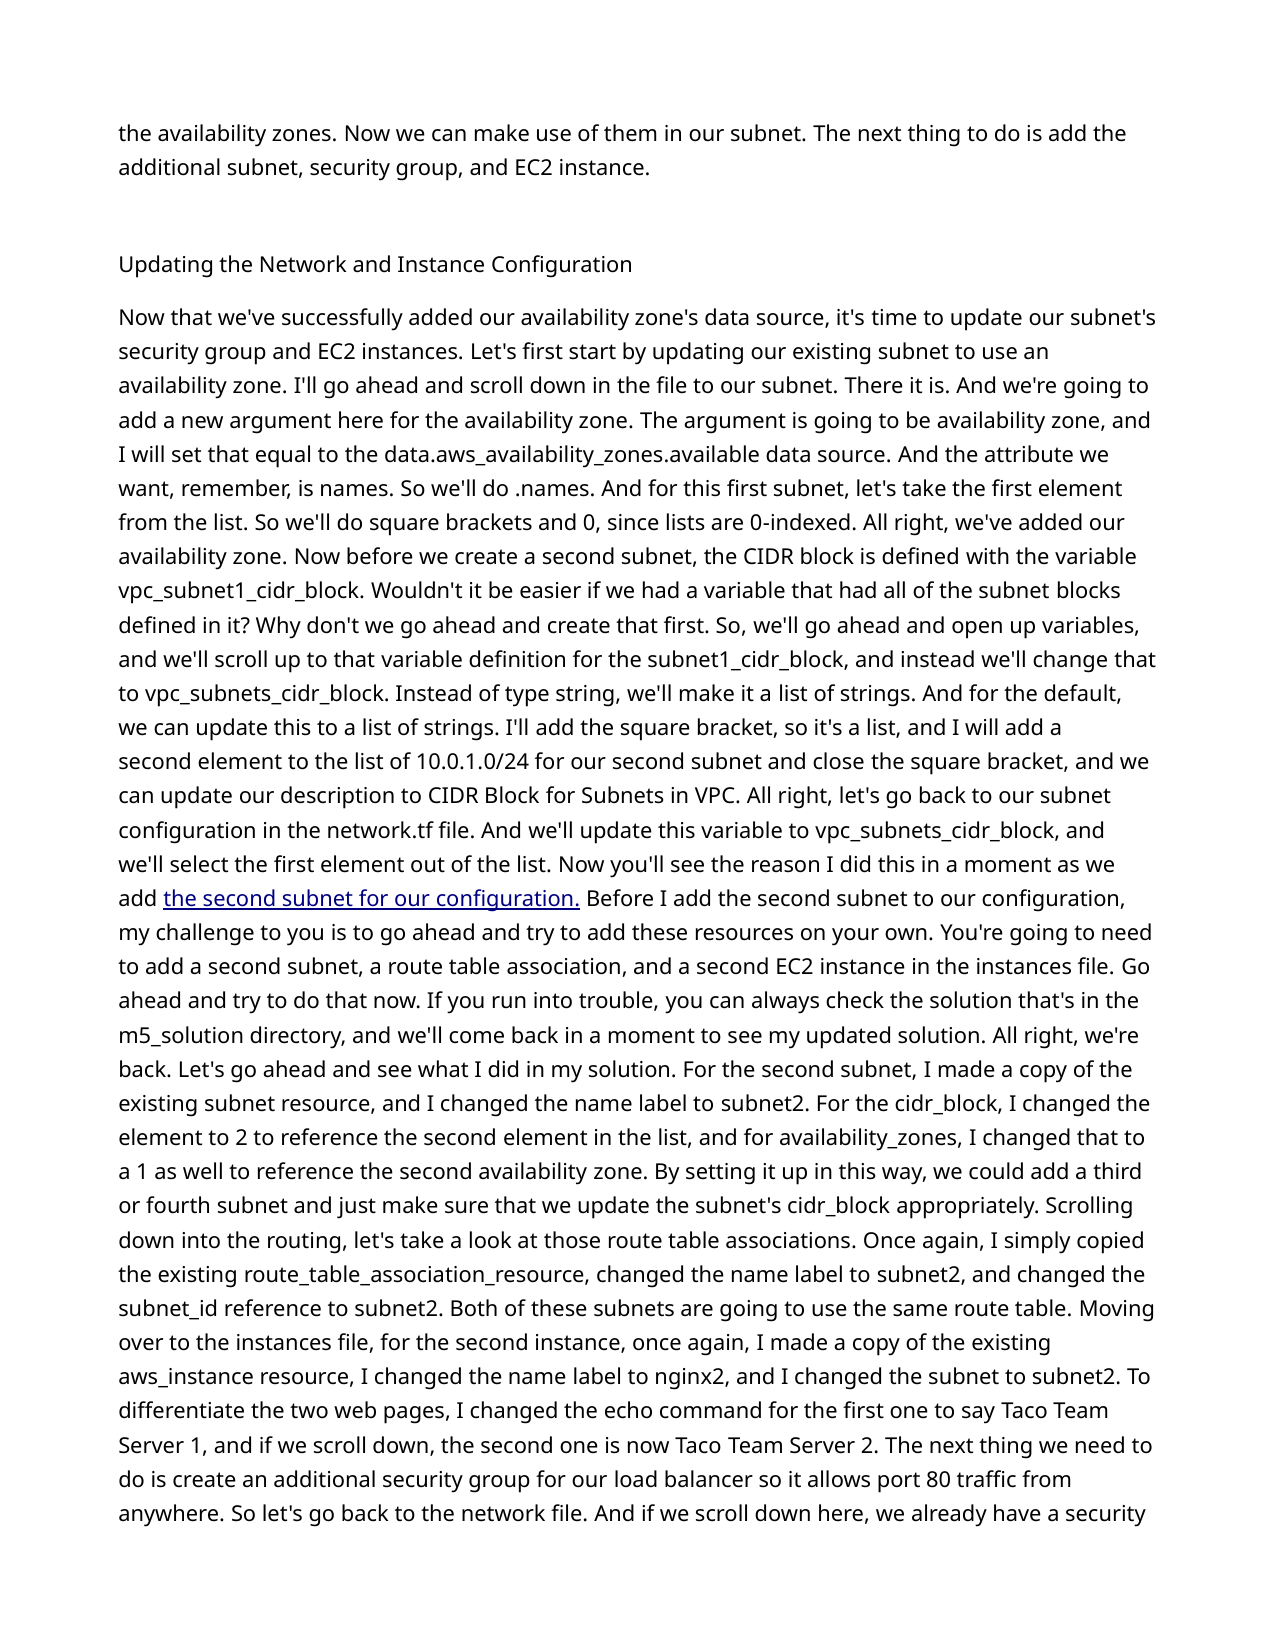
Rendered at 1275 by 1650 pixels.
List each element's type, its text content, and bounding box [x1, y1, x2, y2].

text Now that we've successfully added our availability zone's data source, it's time to update our subnet's security group and EC2 instances. Let's first start by updating our existing subnet to use an availability zone. I'll go ahead and scroll down in the file to our subnet. There it is. And we're going to add a new argument here for the availability zone. The argument is going to be availability zone, and I will set that equal to the data.aws_availability_zones.available data source. And the attribute we want, remember, is names. So we'll do .names. And for this first subnet, let's take the first element from the list. So we'll do square brackets and 0, since lists are 0‑indexed. All right, we've added our availability zone. Now before we create a second subnet, the CIDR block is defined with the variable vpc_subnet1_cidr_block. Wouldn't it be easier if we had a variable that had all of the subnet blocks defined in it? Why don't we go ahead and create that first. So, we'll go ahead and open up variables, and we'll scroll up to that variable definition for the subnet1_cidr_block, and instead we'll change that to vpc_subnets_cidr_block. Instead of type string, we'll make it a list of strings. And for the default, we can update this to a list of strings. I'll add the square bracket, so it's a list, and I will add a second element to the list of 10.0.1.0/24 for our second subnet and close the square bracket, and we can update our description to CIDR Block for Subnets in VPC. All right, let's go back to our subnet configuration in the network.tf file. And we'll update this variable to vpc_subnets_cidr_block, and we'll select the first element out of the list. Now you'll see the reason I did this in a moment as we add the second subnet for our configuration. Before I add the second subnet to our configuration, my challenge to you is to go ahead and try to add these resources on your own. You're going to need to add a second subnet, a route table association, and a second EC2 instance in the instances file. Go ahead and try to do that now. If you run into trouble, you can always check the solution that's in the m5_solution directory, and we'll come back in a moment to see my updated solution. All right, we're back. Let's go ahead and see what I did in my solution. For the second subnet, I made a copy of the existing subnet resource, and I changed the name label to subnet2. For the cidr_block, I changed the element to 2 to reference the second element in the list, and for availability_zones, I changed that to a 1 as well to reference the second availability zone. By setting it up in this way, we could add a third or fourth subnet and just make sure that we update the subnet's cidr_block appropriately. Scrolling down into the routing, let's take a look at those route table associations. Once again, I simply copied the existing route_table_association_resource, changed the name label to subnet2, and changed the subnet_id reference to subnet2. Both of these subnets are going to use the same route table. Moving over to the instances file, for the second instance, once again, I made a copy of the existing aws_instance resource, I changed the name label to nginx2, and I changed the subnet to subnet2. To differentiate the two web pages, I changed the echo command for the first one to say Taco Team Server 1, and if we scroll down, the second one is now Taco Team Server 2. The next thing we need to do is create an additional security group for our load balancer so it allows port 80 traffic from anywhere. So let's go back to the network file. And if we scroll down here, we already have a security [118, 302, 1157, 1528]
text the availability zones. Now we can make use of them in our subnet. The next thing to do is add the additional subnet, security group, and EC2 instance. [118, 118, 1157, 182]
subtitle Updating the Network and Instance Configuration [118, 249, 1157, 279]
